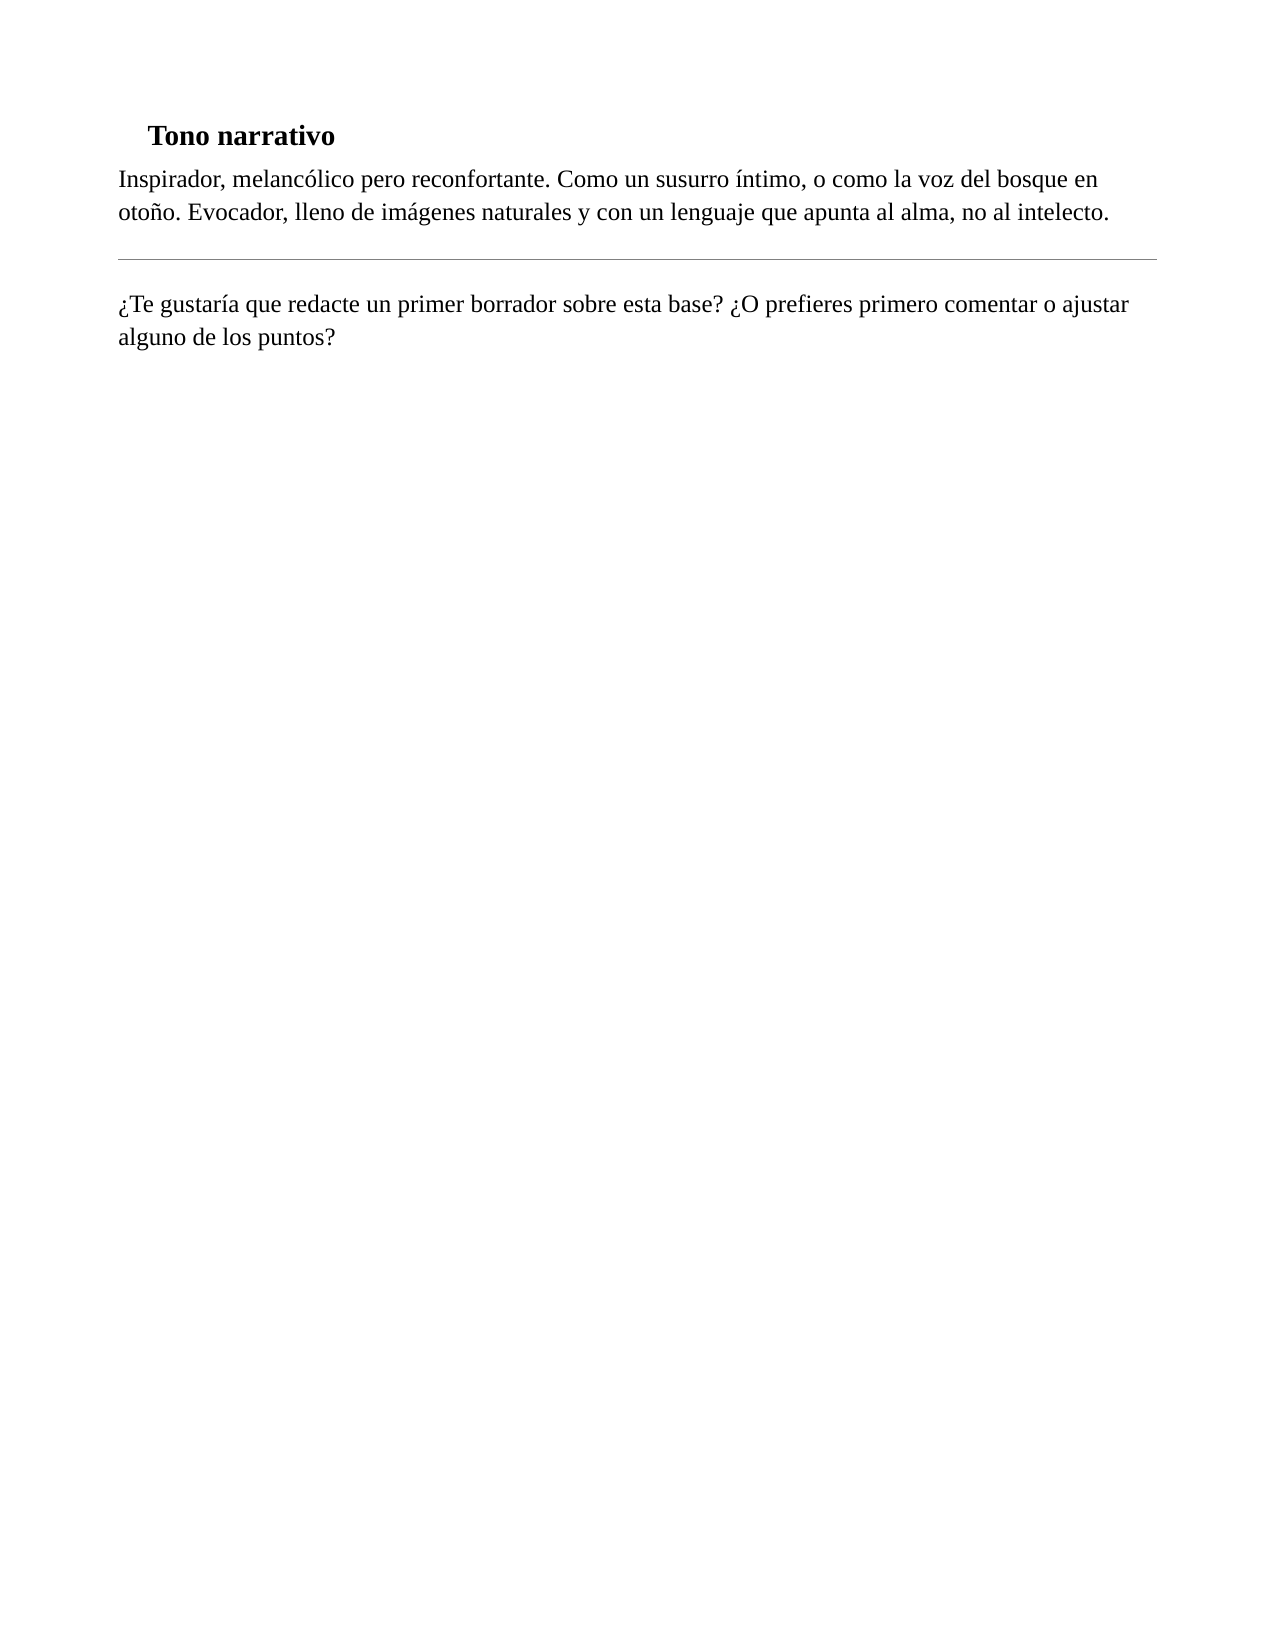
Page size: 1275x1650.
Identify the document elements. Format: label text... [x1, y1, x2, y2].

text ¿Te gustaría que redacte un primer borrador sobre esta base? ¿O prefieres primero comentar o ajustar alguno de los puntos? [118, 289, 1157, 351]
text Inspirador, melancólico pero reconfortante. Como un susurro íntimo, o como la voz del bosque en otoño. Evocador, lleno de imágenes naturales y con un lenguaje que apunta al alma, no al intelecto. [118, 164, 1157, 226]
subtitle 🎼 Tono narrativo [118, 118, 1157, 152]
